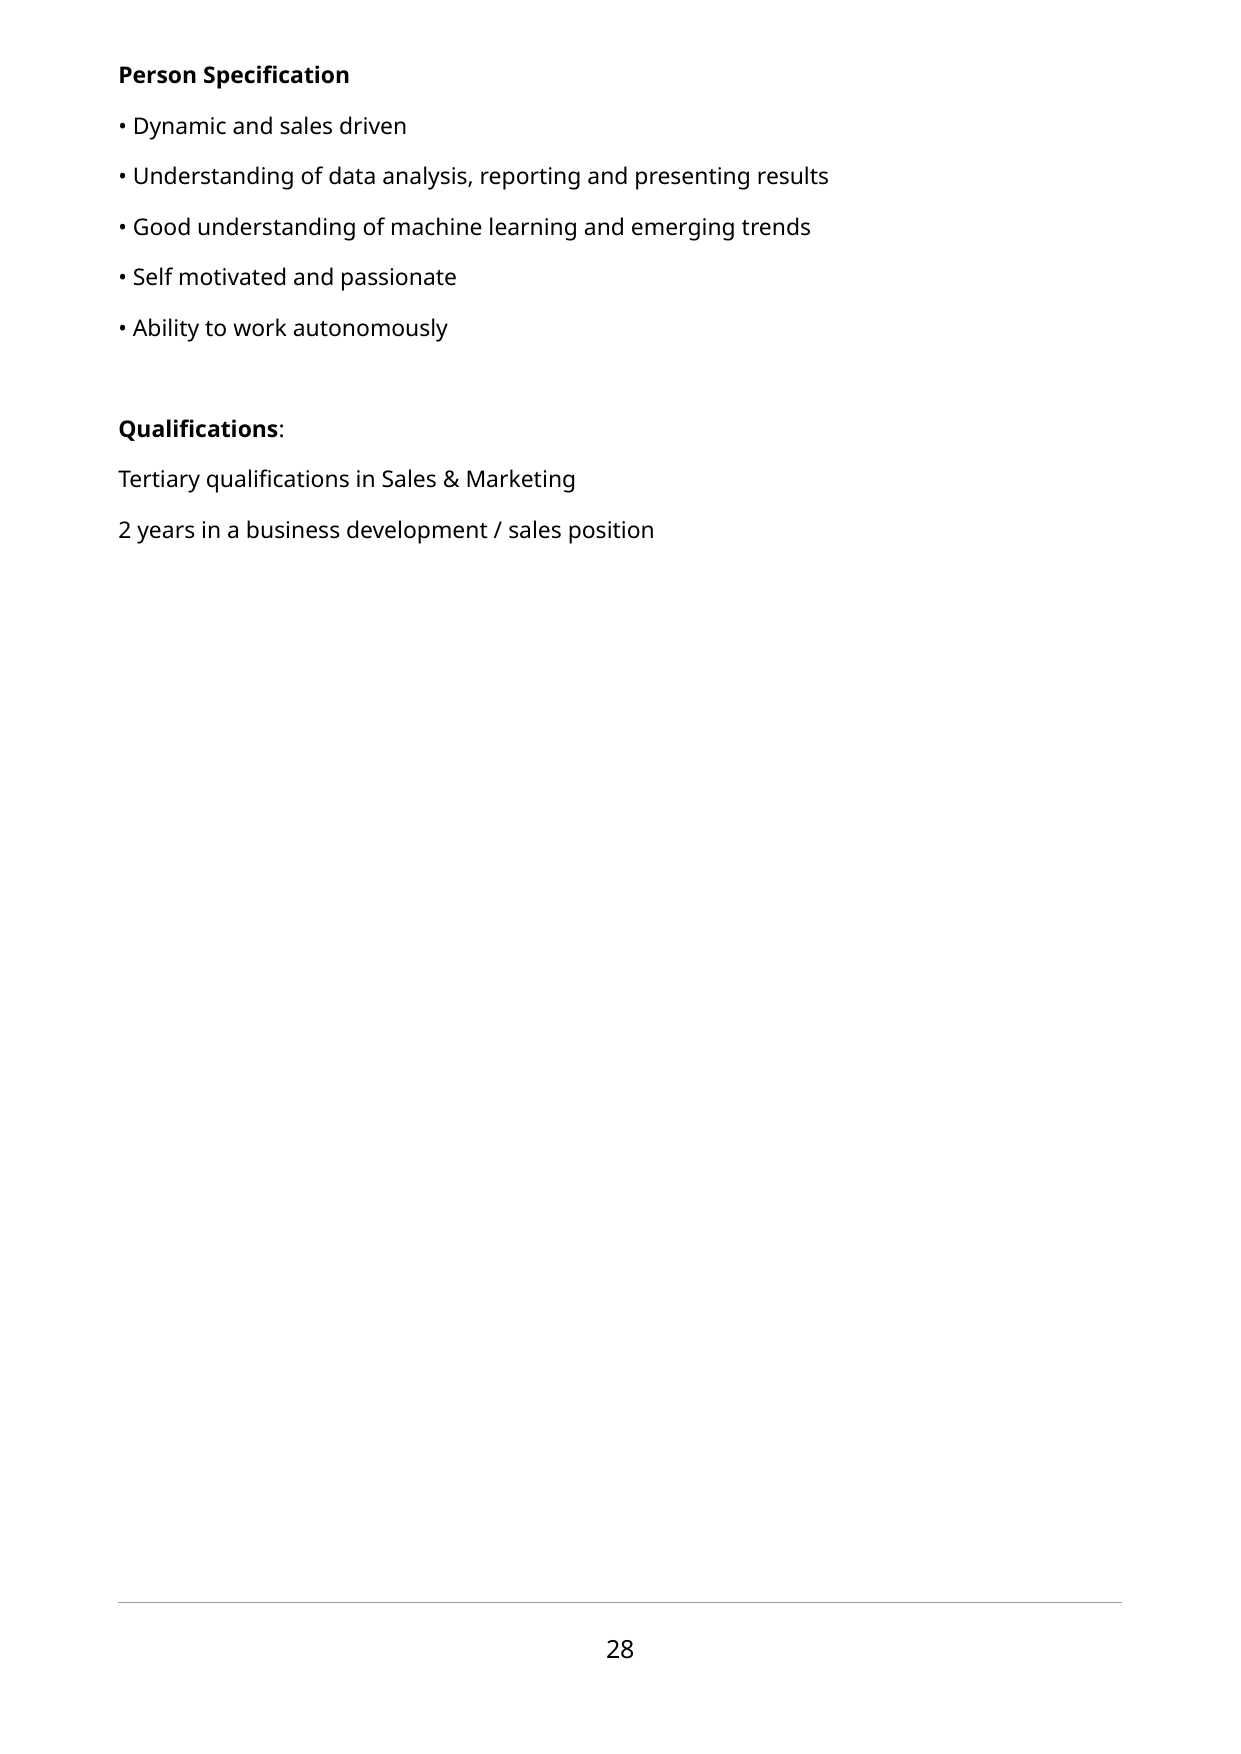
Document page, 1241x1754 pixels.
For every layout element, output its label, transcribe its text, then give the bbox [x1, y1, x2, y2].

text Person Specification [118, 59, 1122, 90]
text • Good understanding of machine learning and emerging trends [118, 211, 1122, 242]
text 2 years in a business development / sales position [118, 514, 1122, 545]
text • Understanding of data analysis, reporting and presenting results [118, 160, 1122, 191]
text • Ability to work autonomously [118, 312, 1122, 343]
text • Self motivated and passionate [118, 261, 1122, 292]
text Qualifications: [118, 413, 1122, 444]
text • Dynamic and sales driven [118, 109, 1122, 141]
text Tertiary qualifications in Sales & Marketing [118, 463, 1122, 494]
